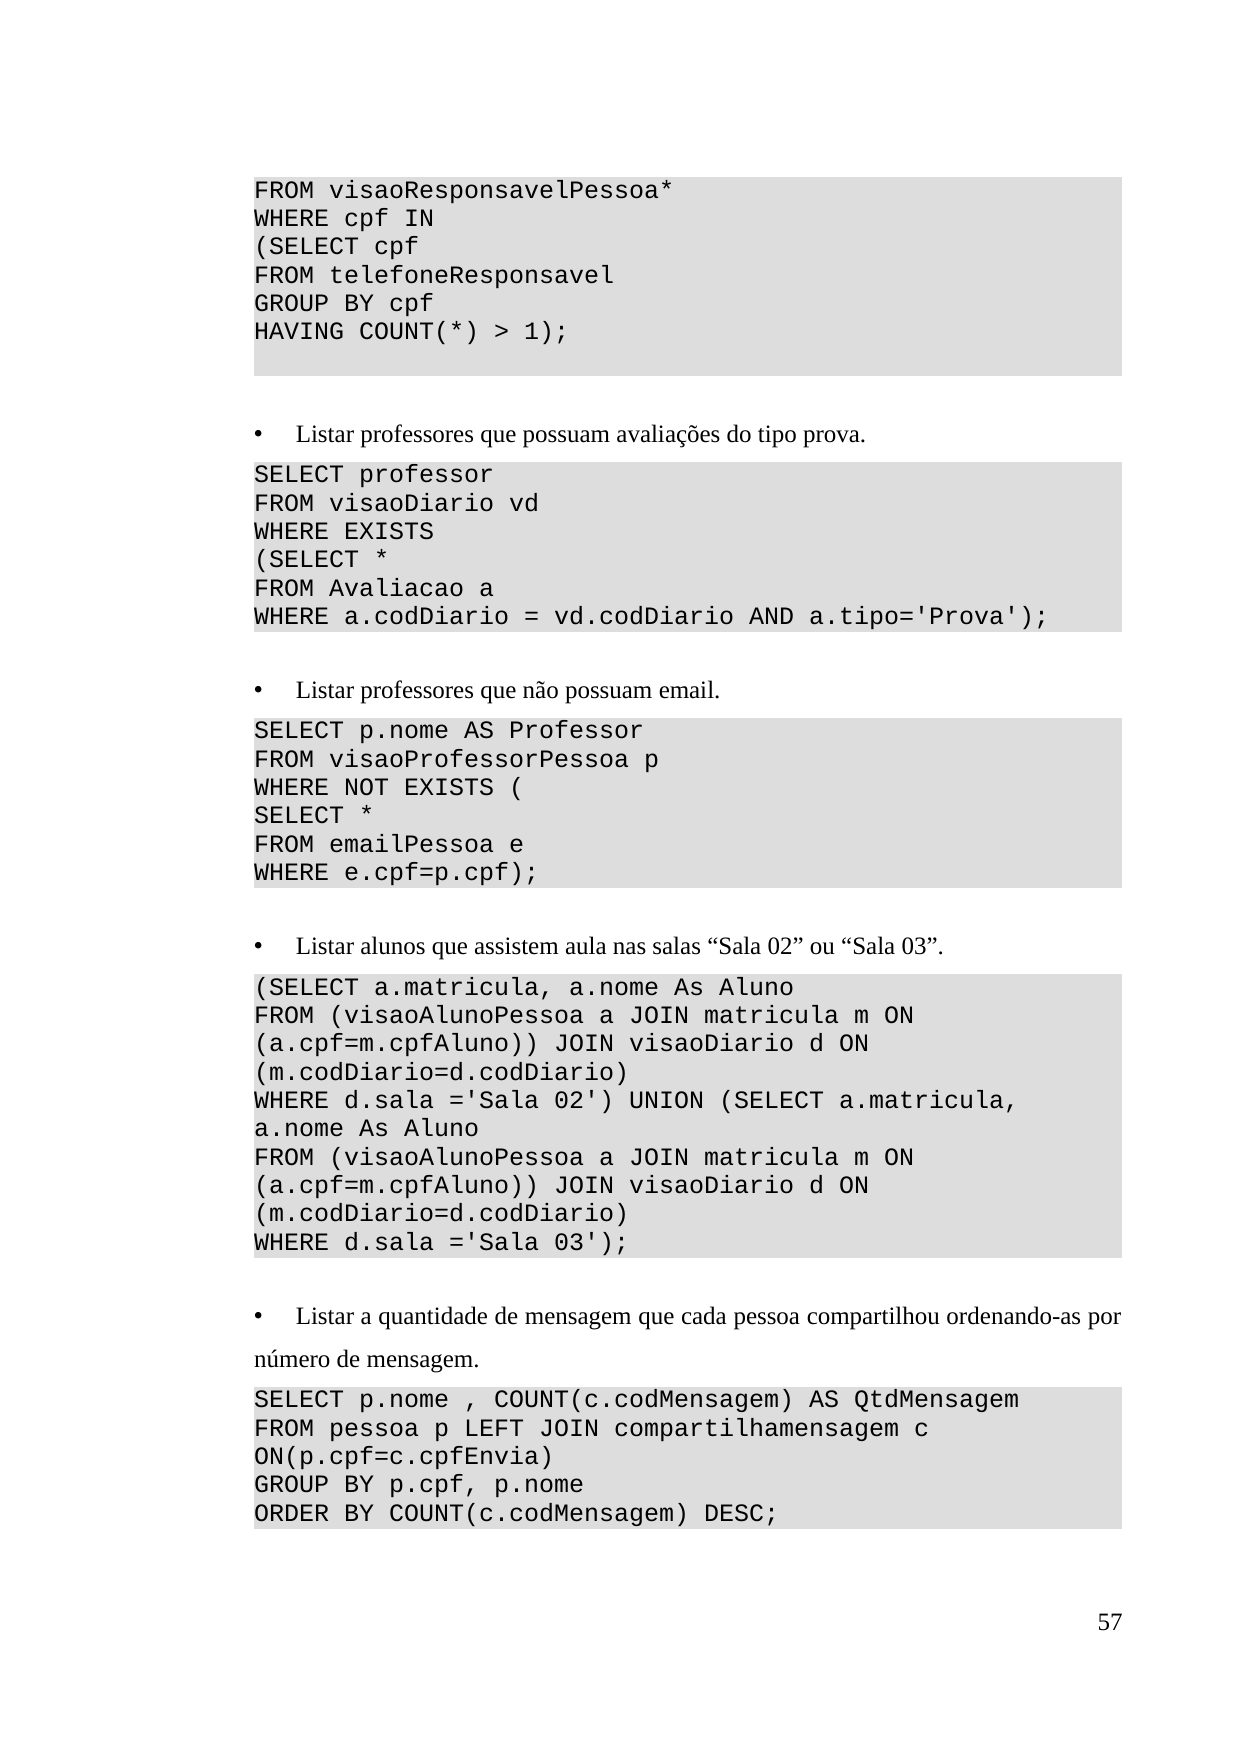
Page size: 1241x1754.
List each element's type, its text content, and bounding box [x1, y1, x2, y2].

text ORDER BY COUNT(c.codMensagem) DESC; [254, 1500, 1122, 1529]
text FROM telefoneResponsavel [254, 262, 1122, 291]
text FROM (visaoAlunoPessoa a JOIN matricula m ON (a.cpf=m.cpfAluno)) JOIN visaoDiario d ON (m.codDiario=d.codDiario) [254, 1003, 1122, 1088]
text FROM Avaliacao a [254, 575, 1122, 603]
text WHERE NOT EXISTS ( [254, 775, 1122, 803]
text WHERE EXISTS [254, 518, 1122, 547]
text FROM (visaoAlunoPessoa a JOIN matricula m ON (a.cpf=m.cpfAluno)) JOIN visaoDiario d ON (m.codDiario=d.codDiario) [254, 1144, 1122, 1229]
text SELECT p.nome , COUNT(c.codMensagem) AS QtdMensagem [254, 1387, 1122, 1415]
text WHERE d.sala ='Sala 03'); [254, 1229, 1122, 1258]
text FROM visaoResponsavelPessoa* [254, 177, 1122, 206]
list Listar a quantidade de mensagem que cada pessoa compartilhou ordenando-as por número de mensagem. [254, 1301, 1122, 1373]
text GROUP BY cpf [254, 291, 1122, 319]
text FROM visaoDiario vd [254, 490, 1122, 518]
text HAVING COUNT(*) > 1); [254, 319, 1122, 347]
text FROM visaoProfessorPessoa p [254, 746, 1122, 775]
text SELECT * [254, 803, 1122, 831]
list Listar professores que não possuam email. [254, 675, 1122, 704]
text (SELECT * [254, 547, 1122, 575]
text GROUP BY p.cpf, p.nome [254, 1472, 1122, 1500]
list Listar professores que possuam avaliações do tipo prova. [254, 419, 1122, 447]
text SELECT p.nome AS Professor [254, 718, 1122, 746]
text WHERE e.cpf=p.cpf); [254, 860, 1122, 888]
text (SELECT a.matricula, a.nome As Aluno [254, 974, 1122, 1003]
text FROM pessoa p LEFT JOIN compartilhamensagem c ON(p.cpf=c.cpfEnvia) [254, 1415, 1122, 1472]
text WHERE a.codDiario = vd.codDiario AND a.tipo='Prova'); [254, 603, 1122, 632]
text SELECT professor [254, 462, 1122, 490]
list Listar alunos que assistem aula nas salas “Sala 02” ou “Sala 03”. [254, 931, 1122, 960]
text WHERE cpf IN [254, 206, 1122, 234]
text WHERE d.sala ='Sala 02') UNION (SELECT a.matricula, a.nome As Aluno [254, 1088, 1122, 1144]
text (SELECT cpf [254, 234, 1122, 262]
text FROM emailPessoa e [254, 831, 1122, 860]
